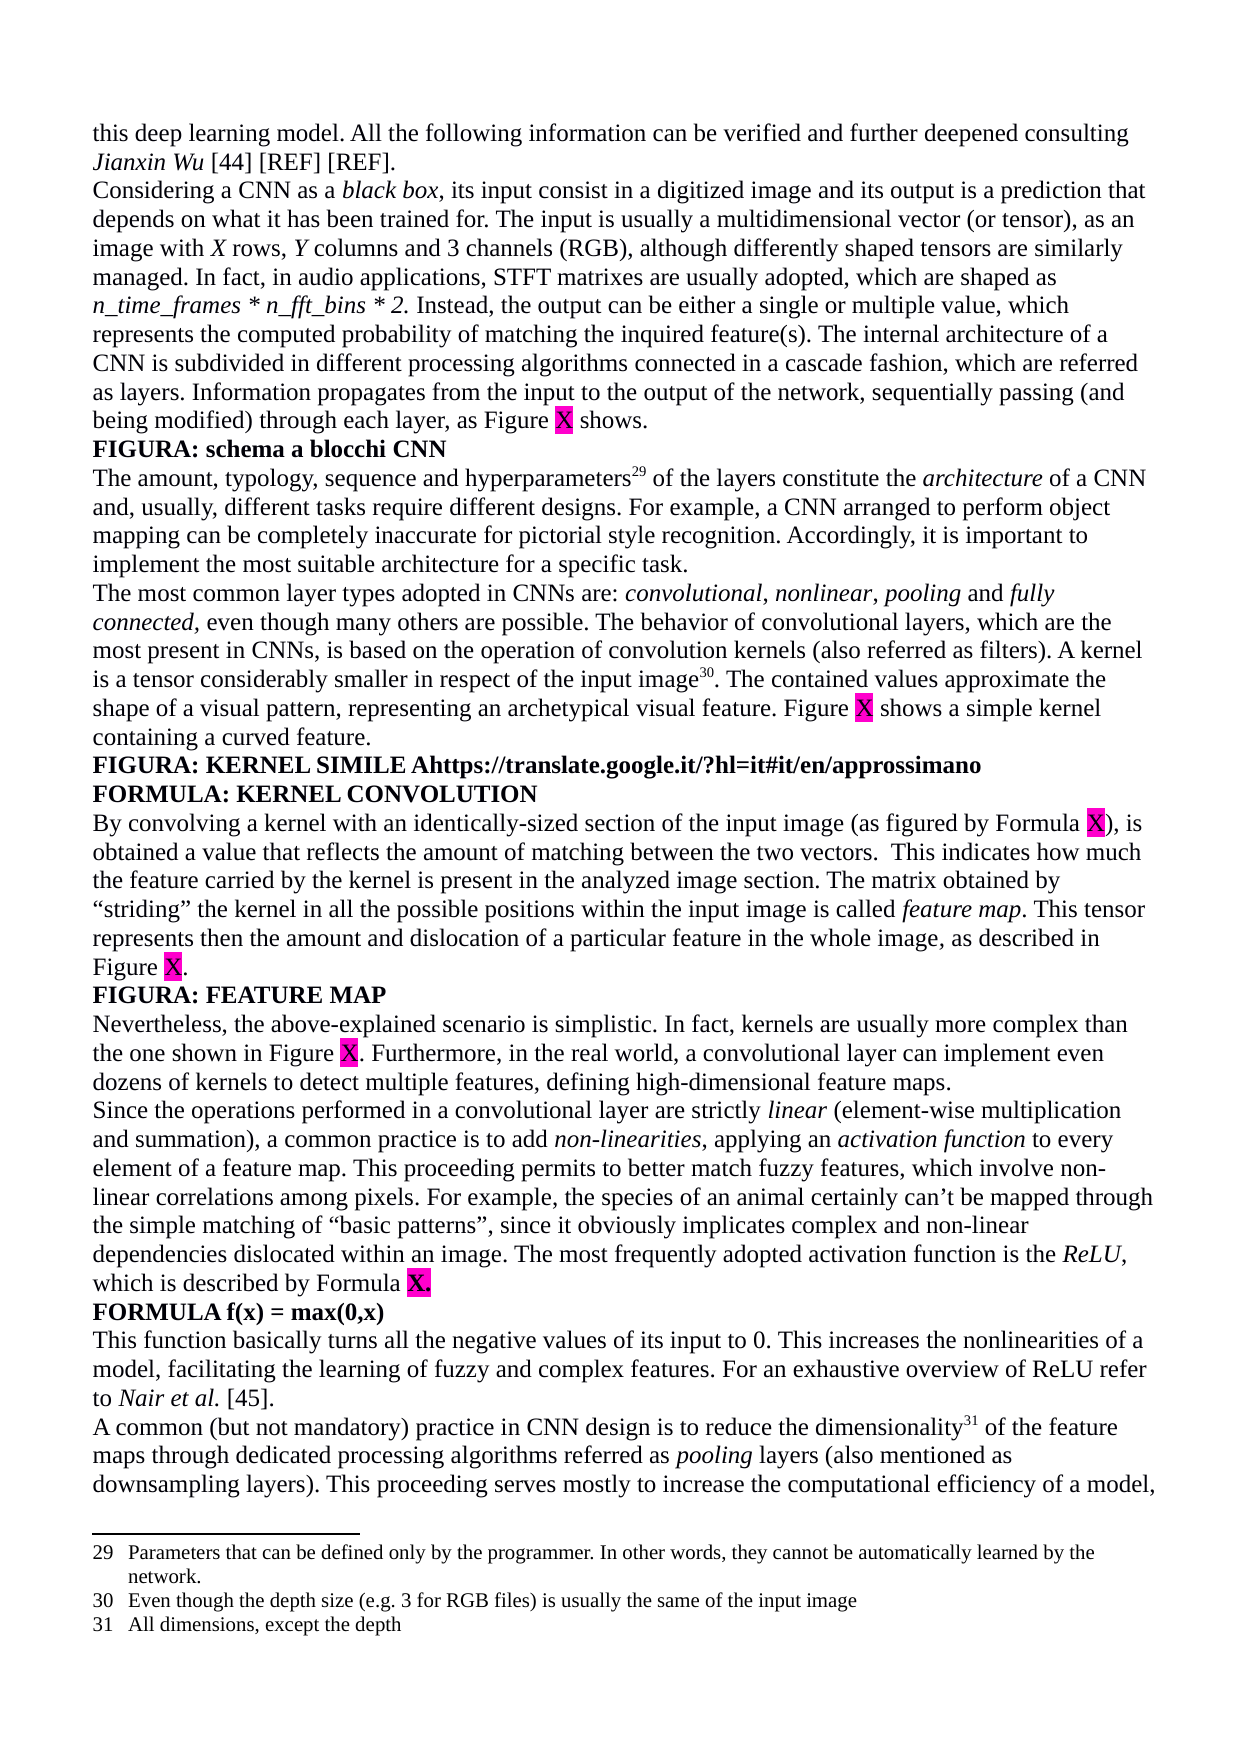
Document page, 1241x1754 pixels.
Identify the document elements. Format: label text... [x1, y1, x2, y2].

text FIGURA: KERNEL SIMILE Ahttps://translate.google.it/?hl=it#it/en/approssimano [92, 751, 1160, 779]
text Nevertheless, the above-explained scenario is simplistic. In fact, kernels are usually more complex than the one shown in Figure X. Furthermore, in the real world, a convolutional layer can implement even dozens of kernels to detect multiple features, defining high-dimensional feature maps. [92, 1009, 1160, 1096]
text Considering a CNN as a black box, its input consist in a digitized image and its output is a prediction that depends on what it has been trained for. The input is usually a multidimensional vector (or tensor), as an image with X rows, Y columns and 3 channels (RGB), although differently shaped tensors are similarly managed. In fact, in audio applications, STFT matrixes are usually adopted, which are shaped as n_time_frames * n_fft_bins * 2. Instead, the output can be either a single or multiple value, which represents the computed probability of matching the inquired feature(s). The internal architecture of a CNN is subdivided in different processing algorithms connected in a cascade fashion, which are referred as layers. Information propagates from the input to the output of the network, sequentially passing (and being modified) through each layer, as Figure X shows. [92, 176, 1160, 434]
text By convolving a kernel with an identically-sized section of the input image (as figured by Formula X), is obtained a value that reflects the amount of matching between the two vectors. This indicates how much the feature carried by the kernel is present in the analyzed image section. The matrix obtained by “striding” the kernel in all the possible positions within the input image is called feature map. This tensor represents then the amount and dislocation of a particular feature in the whole image, as described in Figure X. [92, 808, 1160, 981]
text All dimensions, except the depth [92, 1612, 1160, 1636]
text Parameters that can be defined only by the programmer. In other words, they cannot be automatically learned by the network. [92, 1539, 1160, 1588]
text FIGURA: schema a blocchi CNN [92, 434, 1160, 463]
text this deep learning model. All the following information can be verified and further deepened consulting Jianxin Wu [44] [REF] [REF]. [92, 118, 1160, 176]
text The amount, typology, sequence and hyperparameters of the layers constitute the architecture of a CNN and, usually, different tasks require different designs. For example, a CNN arranged to perform object mapping can be completely inaccurate for pictorial style recognition. Accordingly, it is important to implement the most suitable architecture for a specific task. [92, 463, 1160, 578]
text FORMULA f(x) = max(0,x) [92, 1297, 1160, 1326]
text This function basically turns all the negative values of its input to 0. This increases the nonlinearities of a model, facilitating the learning of fuzzy and complex features. For an exhaustive overview of ReLU refer to Nair et al. [45]. [92, 1326, 1160, 1412]
text Since the operations performed in a convolutional layer are strictly linear (element-wise multiplication and summation), a common practice is to add non-linearities, applying an activation function to every element of a feature map. This proceeding permits to better match fuzzy features, which involve non-linear correlations among pixels. For example, the species of an animal certainly can’t be mapped through the simple matching of “basic patterns”, since it obviously implicates complex and non-linear dependencies dislocated within an image. The most frequently adopted activation function is the ReLU, which is described by Formula X. [92, 1096, 1160, 1297]
text The most common layer types adopted in CNNs are: convolutional, nonlinear, pooling and fully connected, even though many others are possible. The behavior of convolutional layers, which are the most present in CNNs, is based on the operation of convolution kernels (also referred as filters). A kernel is a tensor considerably smaller in respect of the input image. The contained values approximate the shape of a visual pattern, representing an archetypical visual feature. Figure X shows a simple kernel containing a curved feature. [92, 578, 1160, 751]
text FIGURA: FEATURE MAP [92, 981, 1160, 1009]
text FORMULA: KERNEL CONVOLUTION [92, 779, 1160, 808]
text Even though the depth size (e.g. 3 for RGB files) is usually the same of the input image [92, 1588, 1160, 1612]
text A common (but not mandatory) practice in CNN design is to reduce the dimensionality of the feature maps through dedicated processing algorithms referred as pooling layers (also mentioned as downsampling layers). This proceeding serves mostly to increase the computational efficiency of a model, [92, 1412, 1160, 1498]
